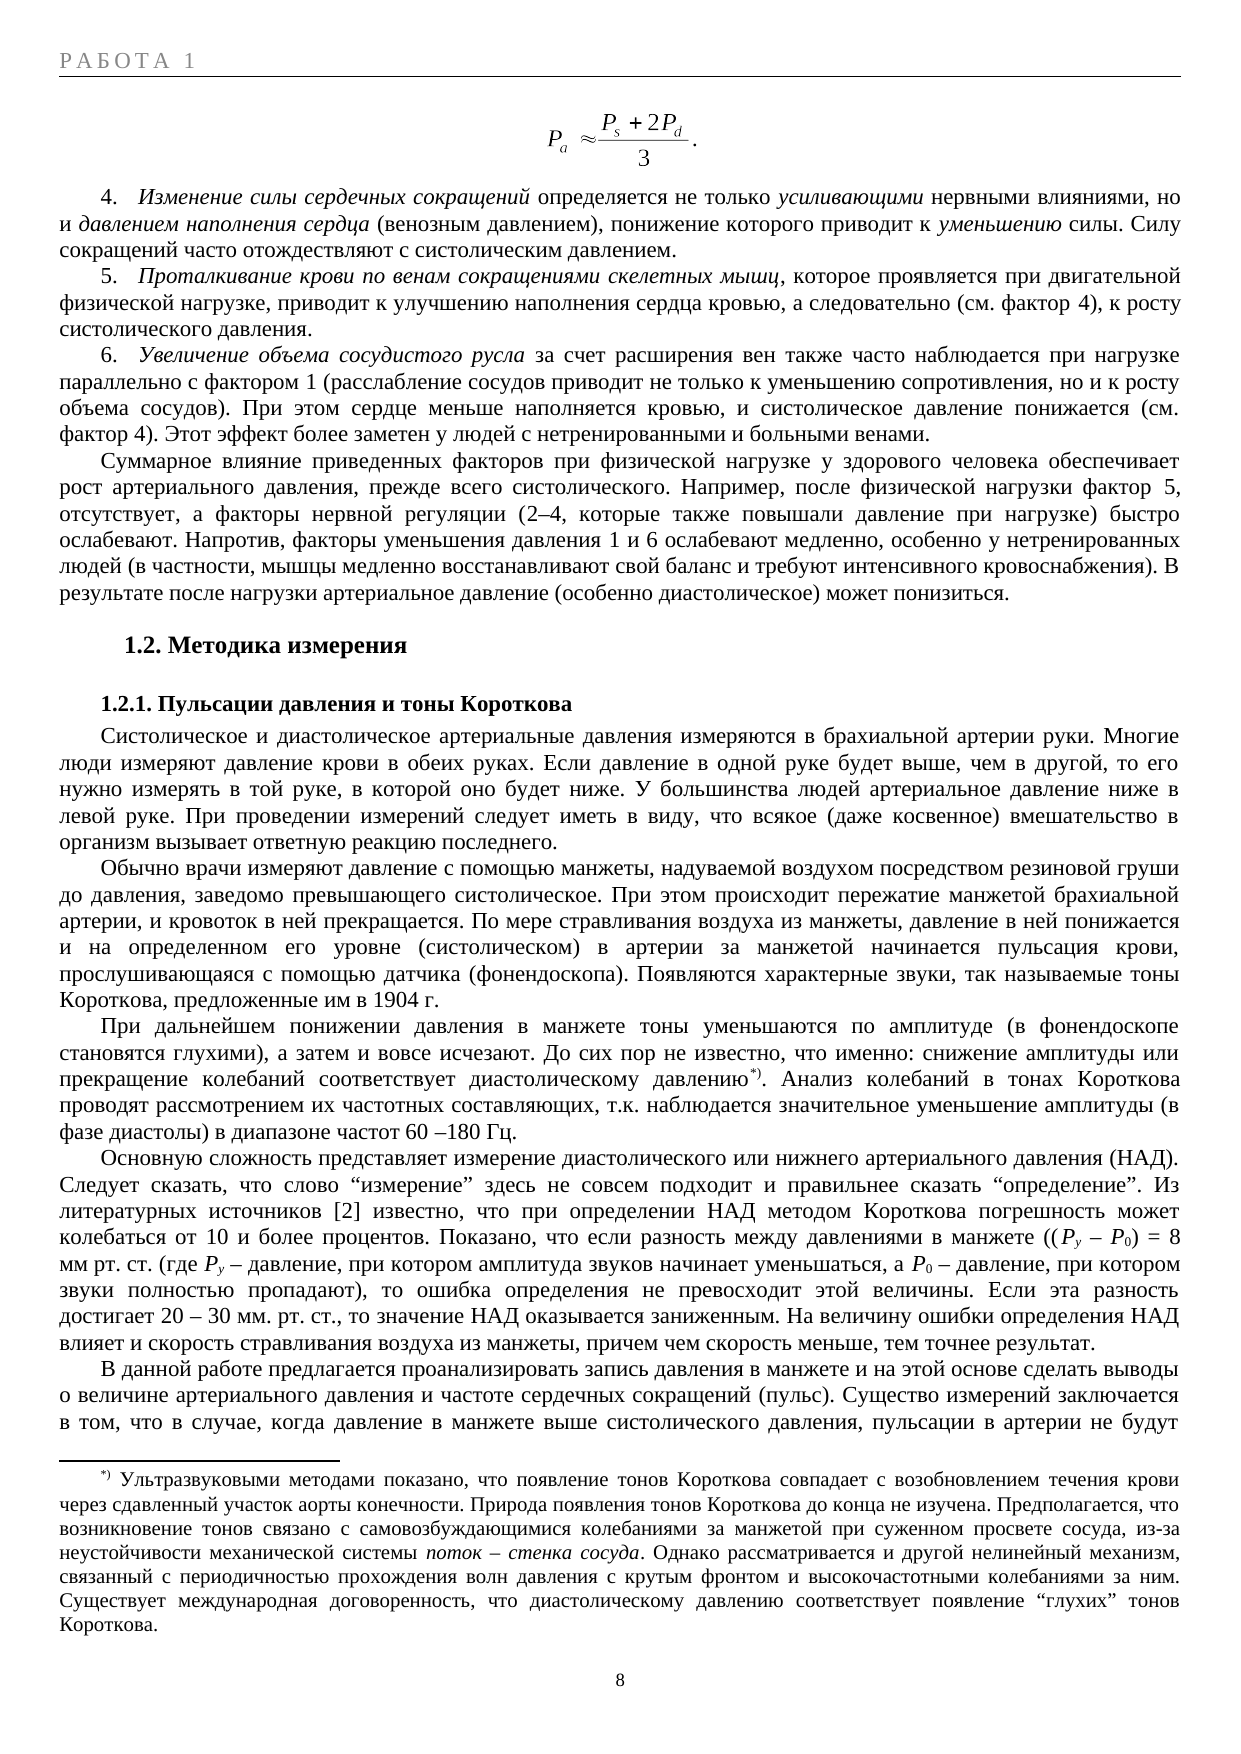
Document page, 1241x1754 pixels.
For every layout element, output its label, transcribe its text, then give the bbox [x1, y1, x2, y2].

subtitle Методика измерения [71, 630, 1181, 659]
text В данной работе предлагается проанализировать запись давления в манжете и на этой основе сделать выводы о величине артериального давления и частоте сердечных сокращений (пульс). Существо измерений заключается в том, что в случае, когда давление в манжете выше систолического давления, пульсации в артерии не будут [59, 1355, 1181, 1434]
text ) Ультразвуковыми методами показано, что появление тонов Короткова совпадает с возобновлением течения крови через сдавленный участок аорты конечности. Природа появления тонов Короткова до конца не изучена. Предполагается, что возникновение тонов связано с самовозбуждающимися колебаниями за манжетой при суженном просвете сосуда, из-за неустойчивости механической системы поток – стенка сосуда. Однако рассматривается и другой нелинейный механизм, связанный с периодичностью прохождения волн давления с крутым фронтом и высокочастотными колебаниями за ним. Существует международная договоренность, что диастолическому давлению соответствует появление “глухих” тонов Короткова. [59, 1467, 1181, 1636]
list Увеличение объема сосудистого русла за счет расширения вен также часто наблюдается при нагрузке параллельно с фактором 1. (расслабление сосудов приводит не только к уменьшению сопротивления, но и к росту объема сосудов). При этом сердце меньше наполняется кровью, и систолическое давление понижается (см. фактор 4.). Этот эффект более заметен у людей с нетренированными и больными венами. [59, 341, 1181, 447]
subtitle Пульсации давления и тоны Короткова [59, 690, 1181, 716]
text Основную сложность представляет измерение диастолического или нижнего артериального давления (НАД). Следует сказать, что слово “измерение” здесь не совсем подходит и правильнее сказать “определение”. Из литературных источников [2] известно, что при определении НАД методом Короткова погрешность может колебаться от 10 и более процентов. Показано, что если разность между давлениями в манжете ((Py – P0) = 8 мм рт. ст. (где Py – давление, при котором амплитуда звуков начинает уменьшаться, а P0 – давление, при котором звуки полностью пропадают), то ошибка определения не превосходит этой величины. Если эта разность достигает 20 – 30 мм. рт. ст., то значение НАД оказывается заниженным. На величину ошибки определения НАД влияет и скорость стравливания воздуха из манжеты, причем чем скорость меньше, тем точнее результат. [59, 1144, 1181, 1355]
list Изменение силы сердечных сокращений определяется не только усиливающими нервными влияниями, но и давлением наполнения сердца (венозным давлением), понижение которого приводит к уменьшению силы. Силу сокращений часто отождествляют с систолическим давлением. [59, 183, 1181, 262]
text . [59, 106, 1181, 171]
text Суммарное влияние приведенных факторов при физической нагрузке у здорового человека обеспечивает рост артериального давления, прежде всего систолического. Например, после физической нагрузки фактор 5., отсутствует, а факторы нервной регуляции (2.–4., которые также повышали давление при нагрузке) быстро ослабевают. Напротив, факторы уменьшения давления 1. и 6. ослабевают медленно, особенно у нетренированных людей (в частности, мышцы медленно восстанавливают свой баланс и требуют интенсивного кровоснабжения). В результате после нагрузки артериальное давление (особенно диастолическое) может понизиться. [59, 447, 1181, 605]
list Проталкивание крови по венам сокращениями скелетных мышц, которое проявляется при двигательной физической нагрузке, приводит к улучшению наполнения сердца кровью, а следовательно (см. фактор 4.), к росту систолического давления. [59, 262, 1181, 341]
text Систолическое и диастолическое артериальные давления измеряются в брахиальной артерии руки. Многие люди измеряют давление крови в обеих руках. Если давление в одной руке будет выше, чем в другой, то его нужно измерять в той руке, в которой оно будет ниже. У большинства людей артериальное давление ниже в левой руке. При проведении измерений следует иметь в виду, что всякое (даже косвенное) вмешательство в организм вызывает ответную реакцию последнего. [59, 723, 1181, 854]
text При дальнейшем понижении давления в манжете тоны уменьшаются по амплитуде (в фонендоскопе становятся глухими), а затем и вовсе исчезают. До сих пор не известно, что именно: снижение амплитуды или прекращение колебаний соответствует диастолическому давлению). Анализ колебаний в тонах Короткова проводят рассмотрением их частотных составляющих, т.к. наблюдается значительное уменьшение амплитуды (в фазе диастолы) в диапазоне частот 60 –180 Гц. [59, 1012, 1181, 1144]
text Обычно врачи измеряют давление с помощью манжеты, надуваемой воздухом посредством резиновой груши до давления, заведомо превышающего систолическое. При этом происходит пережатие манжетой брахиальной артерии, и кровоток в ней прекращается. По мере стравливания воздуха из манжеты, давление в ней понижается и на определенном его уровне (систолическом) в артерии за манжетой начинается пульсация крови, прослушивающаяся с помощью датчика (фонендоскопа). Появляются характерные звуки, так называемые тоны Короткова, предложенные им в 1904 г. [59, 854, 1181, 1012]
